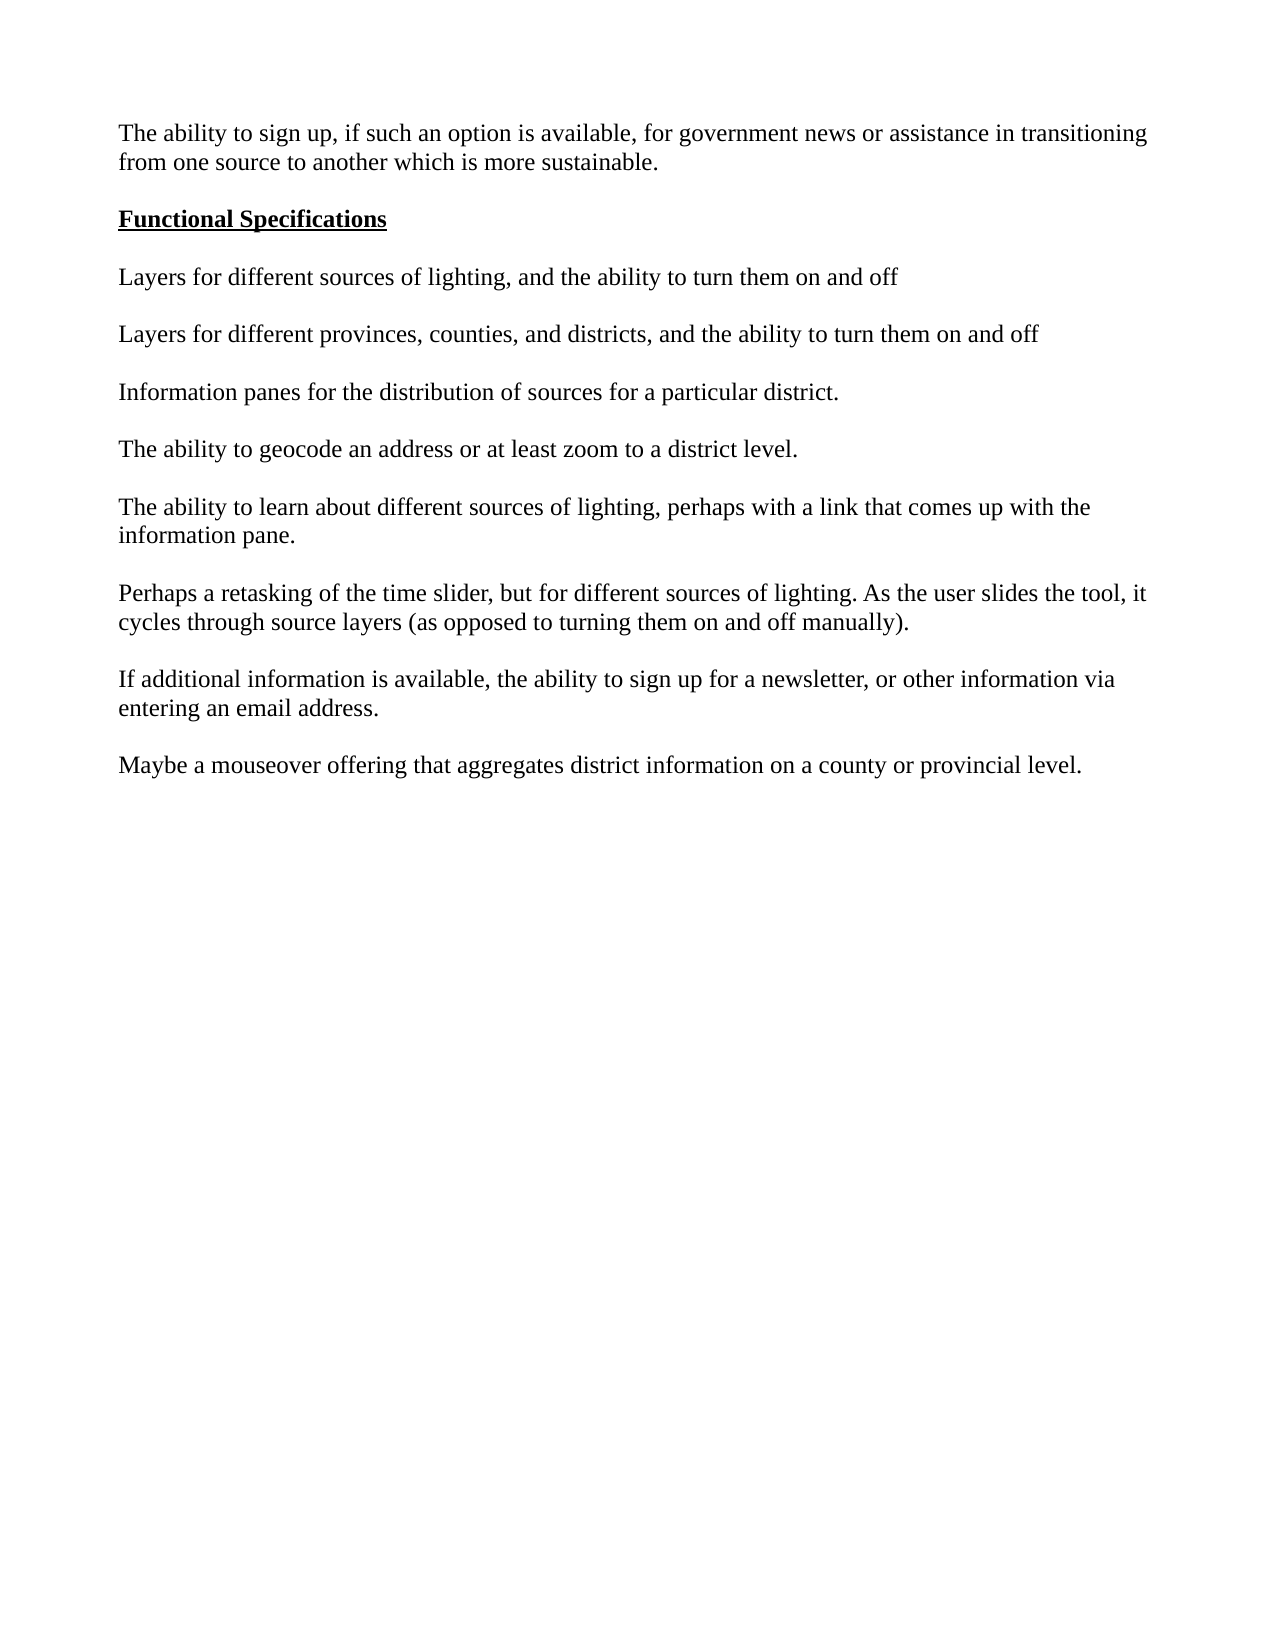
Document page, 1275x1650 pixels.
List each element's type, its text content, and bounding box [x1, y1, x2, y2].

text The ability to sign up, if such an option is available, for government news or assistance in transitioning from one source to another which is more sustainable. [118, 118, 1157, 176]
text Maybe a mouseover offering that aggregates district information on a county or provincial level. [118, 751, 1157, 779]
text Functional Specifications [118, 204, 1157, 233]
text Layers for different sources of lighting, and the ability to turn them on and off [118, 262, 1157, 291]
text Layers for different provinces, counties, and districts, and the ability to turn them on and off [118, 319, 1157, 348]
text The ability to geocode an address or at least zoom to a district level. [118, 434, 1157, 463]
text Perhaps a retasking of the time slider, but for different sources of lighting. As the user slides the tool, it cycles through source layers (as opposed to turning them on and off manually). [118, 578, 1157, 636]
text The ability to learn about different sources of lighting, perhaps with a link that comes up with the information pane. [118, 492, 1157, 549]
text Information panes for the distribution of sources for a particular district. [118, 377, 1157, 406]
text If additional information is available, the ability to sign up for a newsletter, or other information via entering an email address. [118, 664, 1157, 722]
